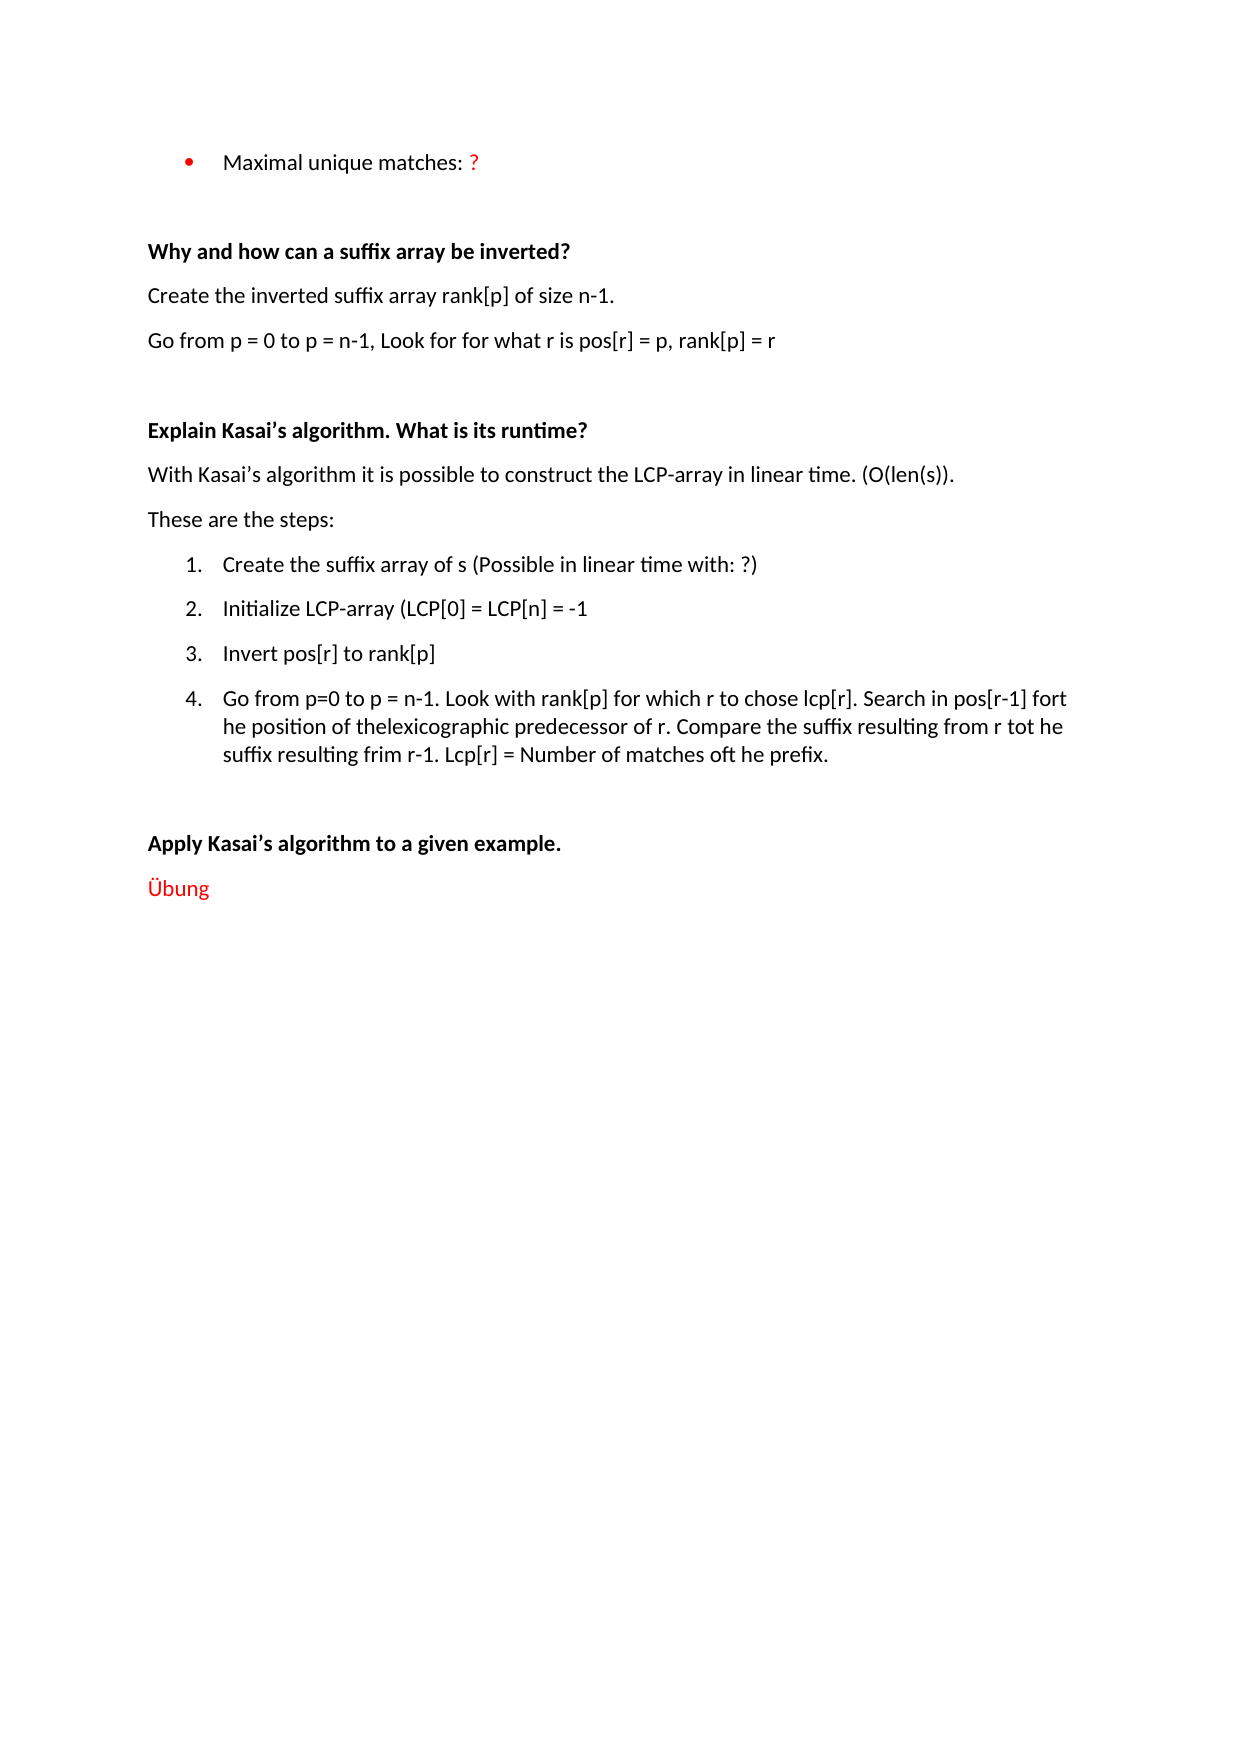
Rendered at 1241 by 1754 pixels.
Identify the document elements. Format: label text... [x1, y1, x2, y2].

list Invert pos[r] to rank[p] [185, 639, 1093, 667]
text Explain Kasai’s algorithm. What is its runtime? [148, 416, 1093, 444]
text Why and how can a suffix array be inverted? [148, 237, 1093, 265]
list Initialize LCP-array (LCP[0] = LCP[n] = -1 [185, 594, 1093, 622]
list Create the suffix array of s (Possible in linear time with: ?) [185, 550, 1093, 578]
list Go from p=0 to p = n-1. Look with rank[p] for which r to chose lcp[r]. Search in pos[r-1] fort he position of thelexicographic predecessor of r. Compare the suffix resulting from r tot he suffix resulting frim r-1. Lcp[r] = Number of matches oft he prefix. [185, 684, 1093, 768]
text Create the inverted suffix array rank[p] of size n-1. [148, 282, 1093, 310]
text Go from p = 0 to p = n-1, Look for for what r is pos[r] = p, rank[p] = r [148, 326, 1093, 354]
text With Kasai’s algorithm it is possible to construct the LCP-array in linear time. (O(len(s)). [148, 460, 1093, 488]
text Apply Kasai’s algorithm to a given example. [148, 829, 1093, 857]
text These are the steps: [148, 505, 1093, 533]
text Übung [148, 874, 1093, 902]
list Maximal unique matches: ? [185, 148, 1093, 176]
